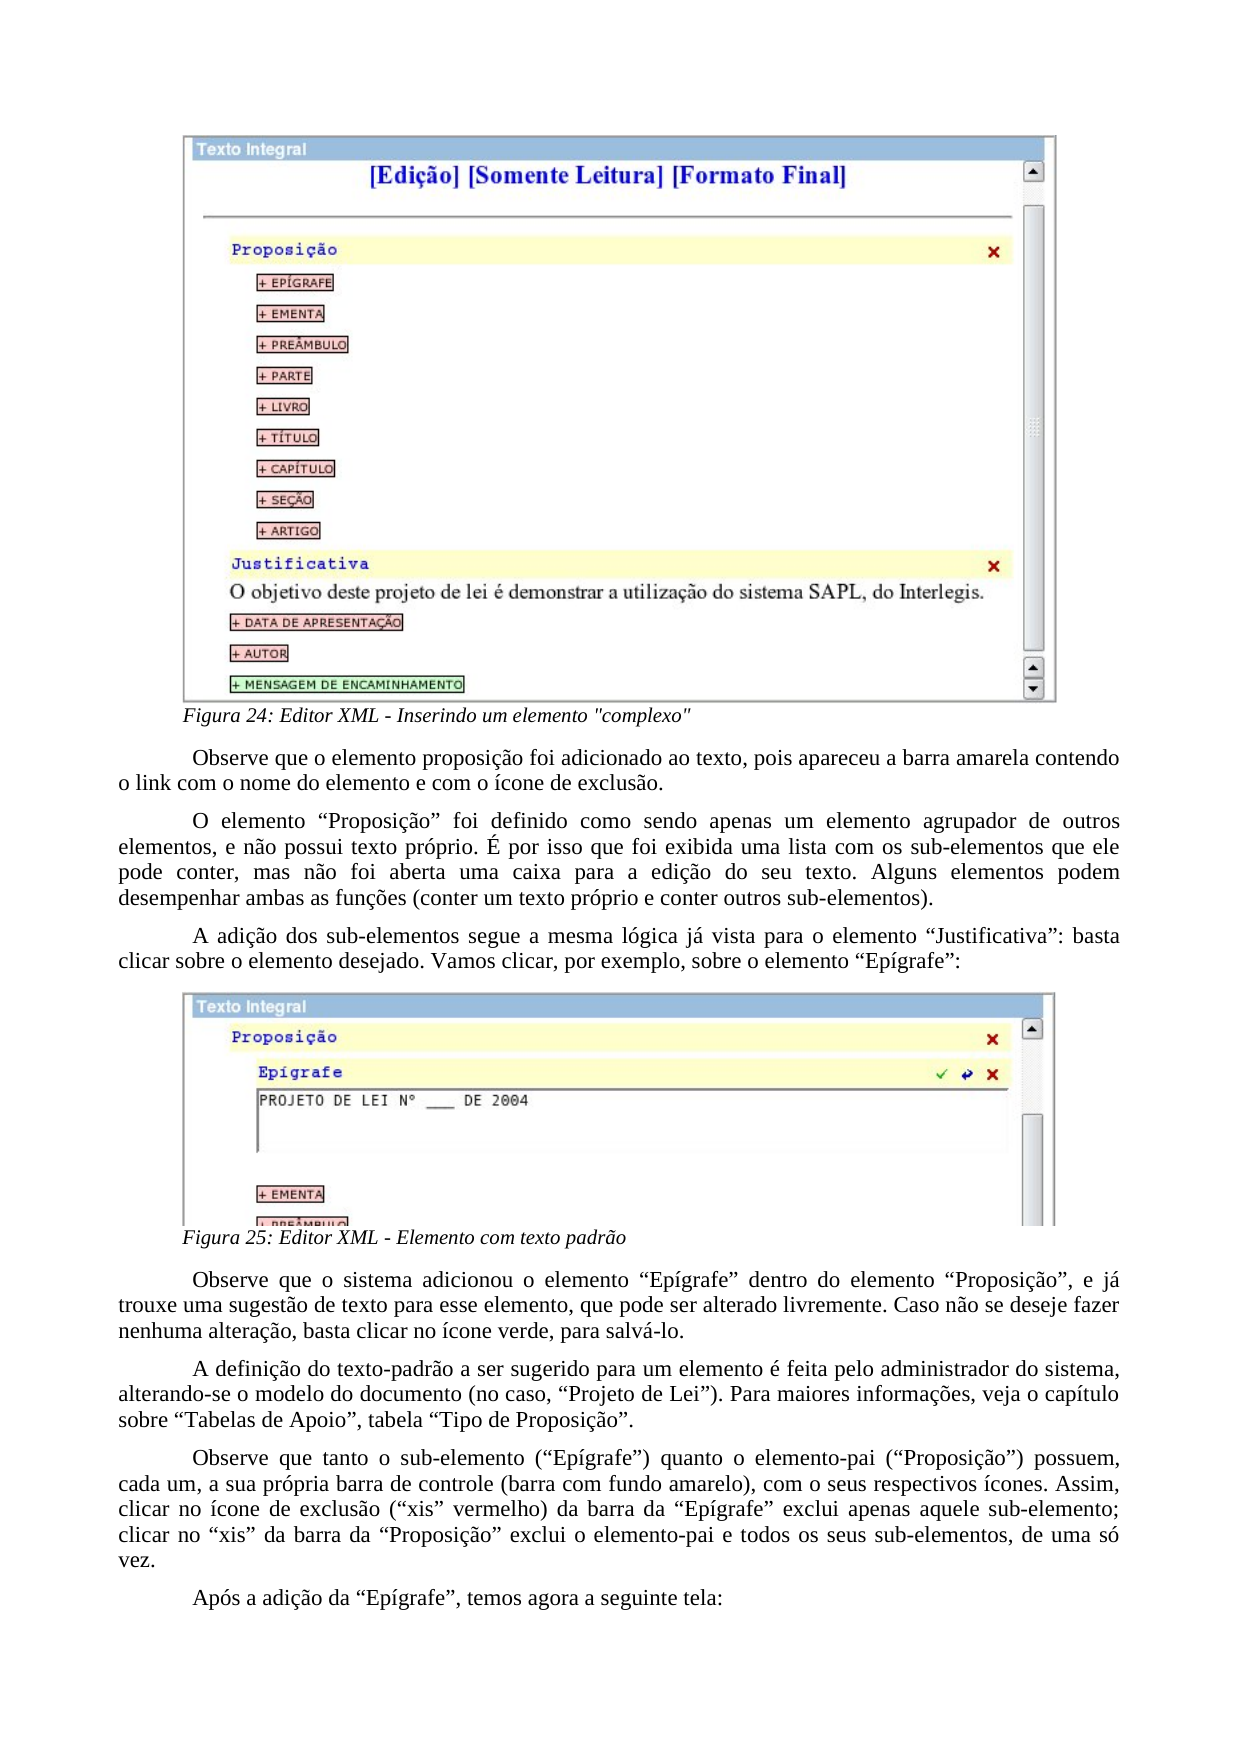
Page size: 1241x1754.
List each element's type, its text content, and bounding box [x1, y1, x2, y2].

text O elemento “Proposição” foi definido como sendo apenas um elemento agrupador de outros elementos, e não possui texto próprio. É por isso que foi exibida uma lista com os sub-elementos que ele pode conter, mas não foi aberta uma caixa para a edição do seu texto. Alguns elementos podem desempenhar ambas as funções (conter um texto próprio e conter outros sub-elementos). [118, 808, 1122, 910]
text Após a adição da “Epígrafe”, temos agora a seguinte tela: [118, 1585, 1122, 1611]
text Figura 25: Editor XML - Elemento com texto padrão [182, 1226, 1058, 1249]
text Observe que o elemento proposição foi adicionado ao texto, pois apareceu a barra amarela contendo o link com o nome do elemento e com o ícone de exclusão. [118, 118, 1122, 796]
picture [182, 135, 1058, 704]
text Observe que tanto o sub-elemento (“Epígrafe”) quanto o elemento-pai (“Proposição”) possuem, cada um, a sua própria barra de controle (barra com fundo amarelo), com o seus respectivos ícones. Assim, clicar no ícone de exclusão (“xis” vermelho) da barra da “Epígrafe” exclui apenas aquele sub-elemento; clicar no “xis” da barra da “Proposição” exclui o elemento-pai e todos os seus sub-elementos, de uma só vez. [118, 1445, 1122, 1572]
text A definição do texto-padrão a ser sugerido para um elemento é feita pelo administrador do sistema, alterando-se o modelo do documento (no caso, “Projeto de Lei”). Para maiores informações, veja o capítulo sobre “Tabelas de Apoio”, tabela “Tipo de Proposição”. [118, 1356, 1122, 1432]
picture [182, 991, 1058, 1226]
text Observe que o sistema adicionou o elemento “Epígrafe” dentro do elemento “Proposição”, e já trouxe uma sugestão de texto para esse elemento, que pode ser alterado livremente. Caso não se deseje fazer nenhuma alteração, basta clicar no ícone verde, para salvá-lo. [118, 986, 1122, 1343]
text A adição dos sub-elementos segue a mesma lógica já vista para o elemento “Justificativa”: basta clicar sobre o elemento desejado. Vamos clicar, por exemplo, sobre o elemento “Epígrafe”: [118, 923, 1122, 974]
text Figura 24: Editor XML - Inserindo um elemento "complexo" [183, 704, 1057, 727]
